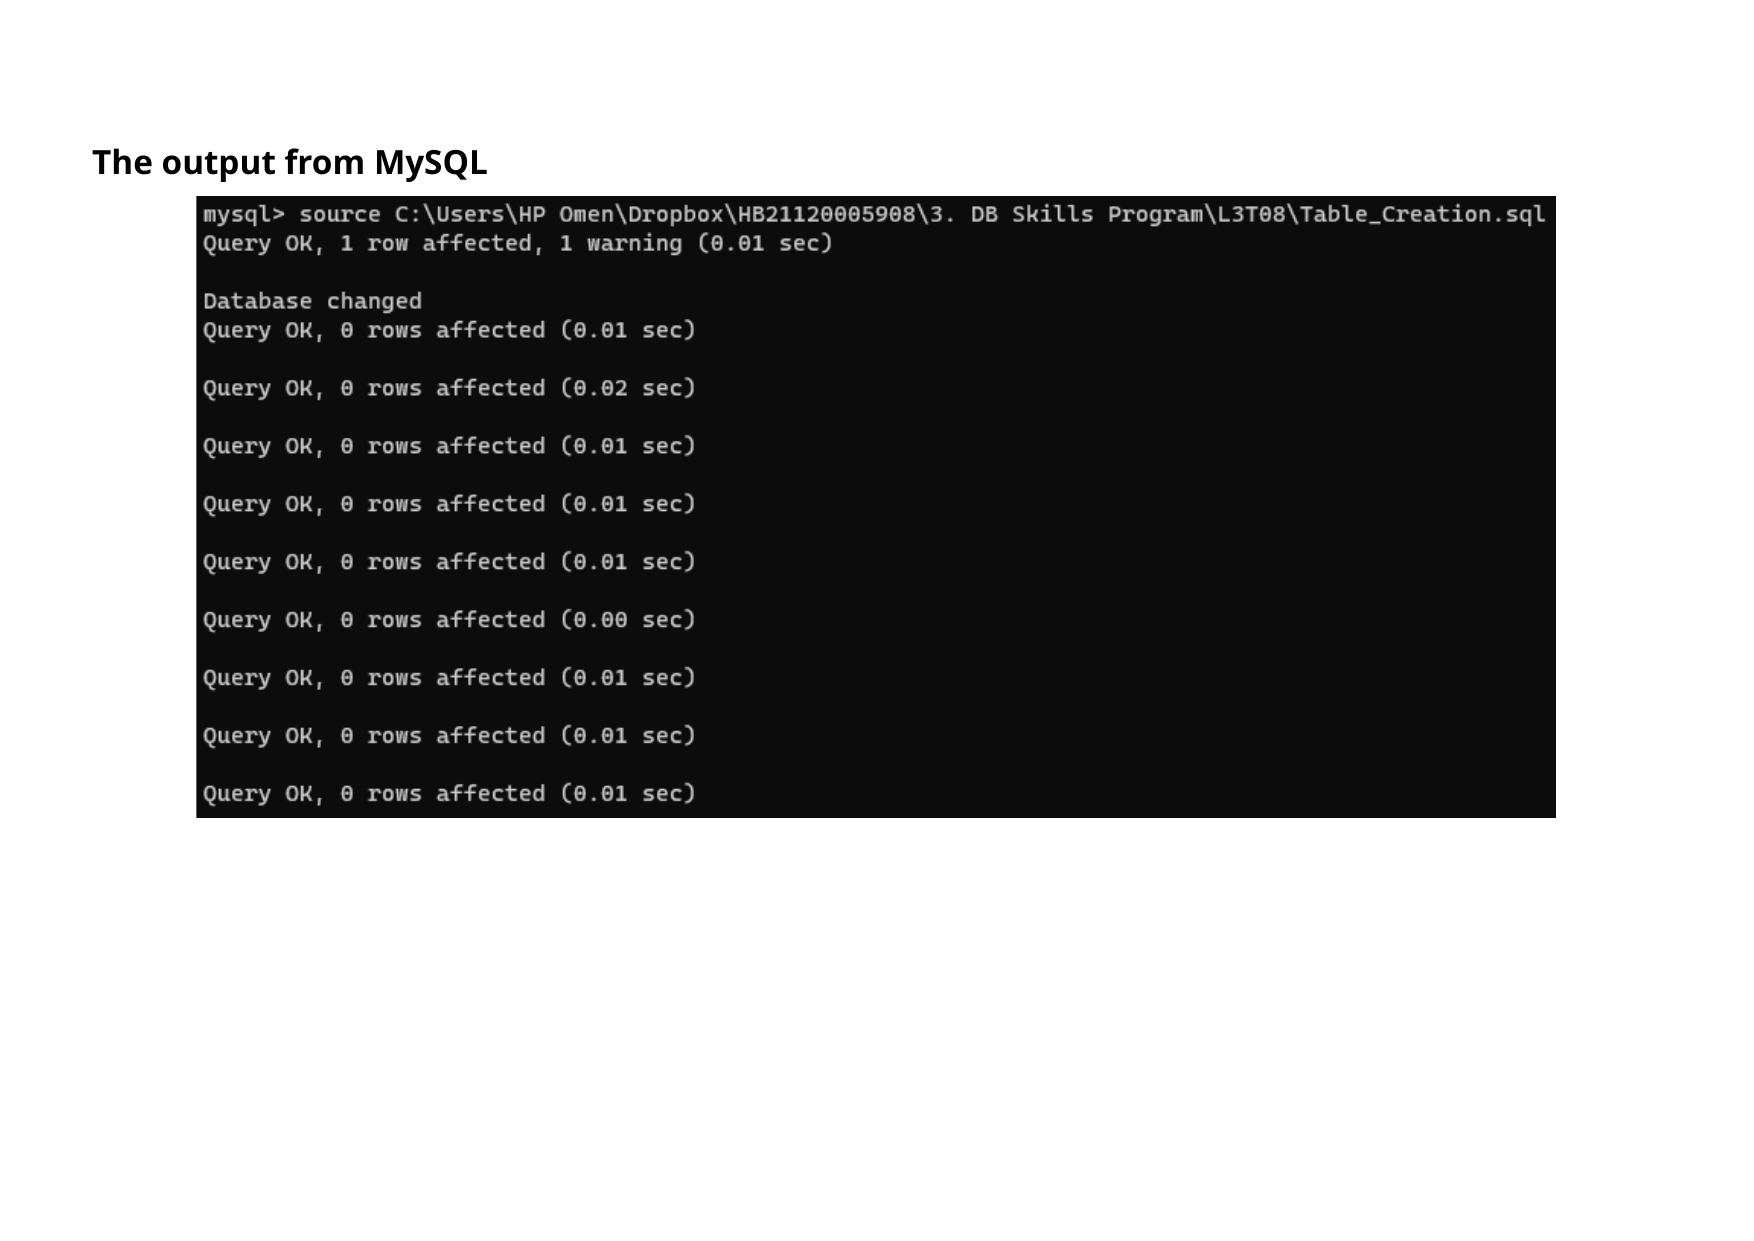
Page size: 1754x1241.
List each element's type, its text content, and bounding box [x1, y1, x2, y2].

subtitle The output from MySQL [92, 139, 1661, 184]
picture [196, 196, 1556, 818]
